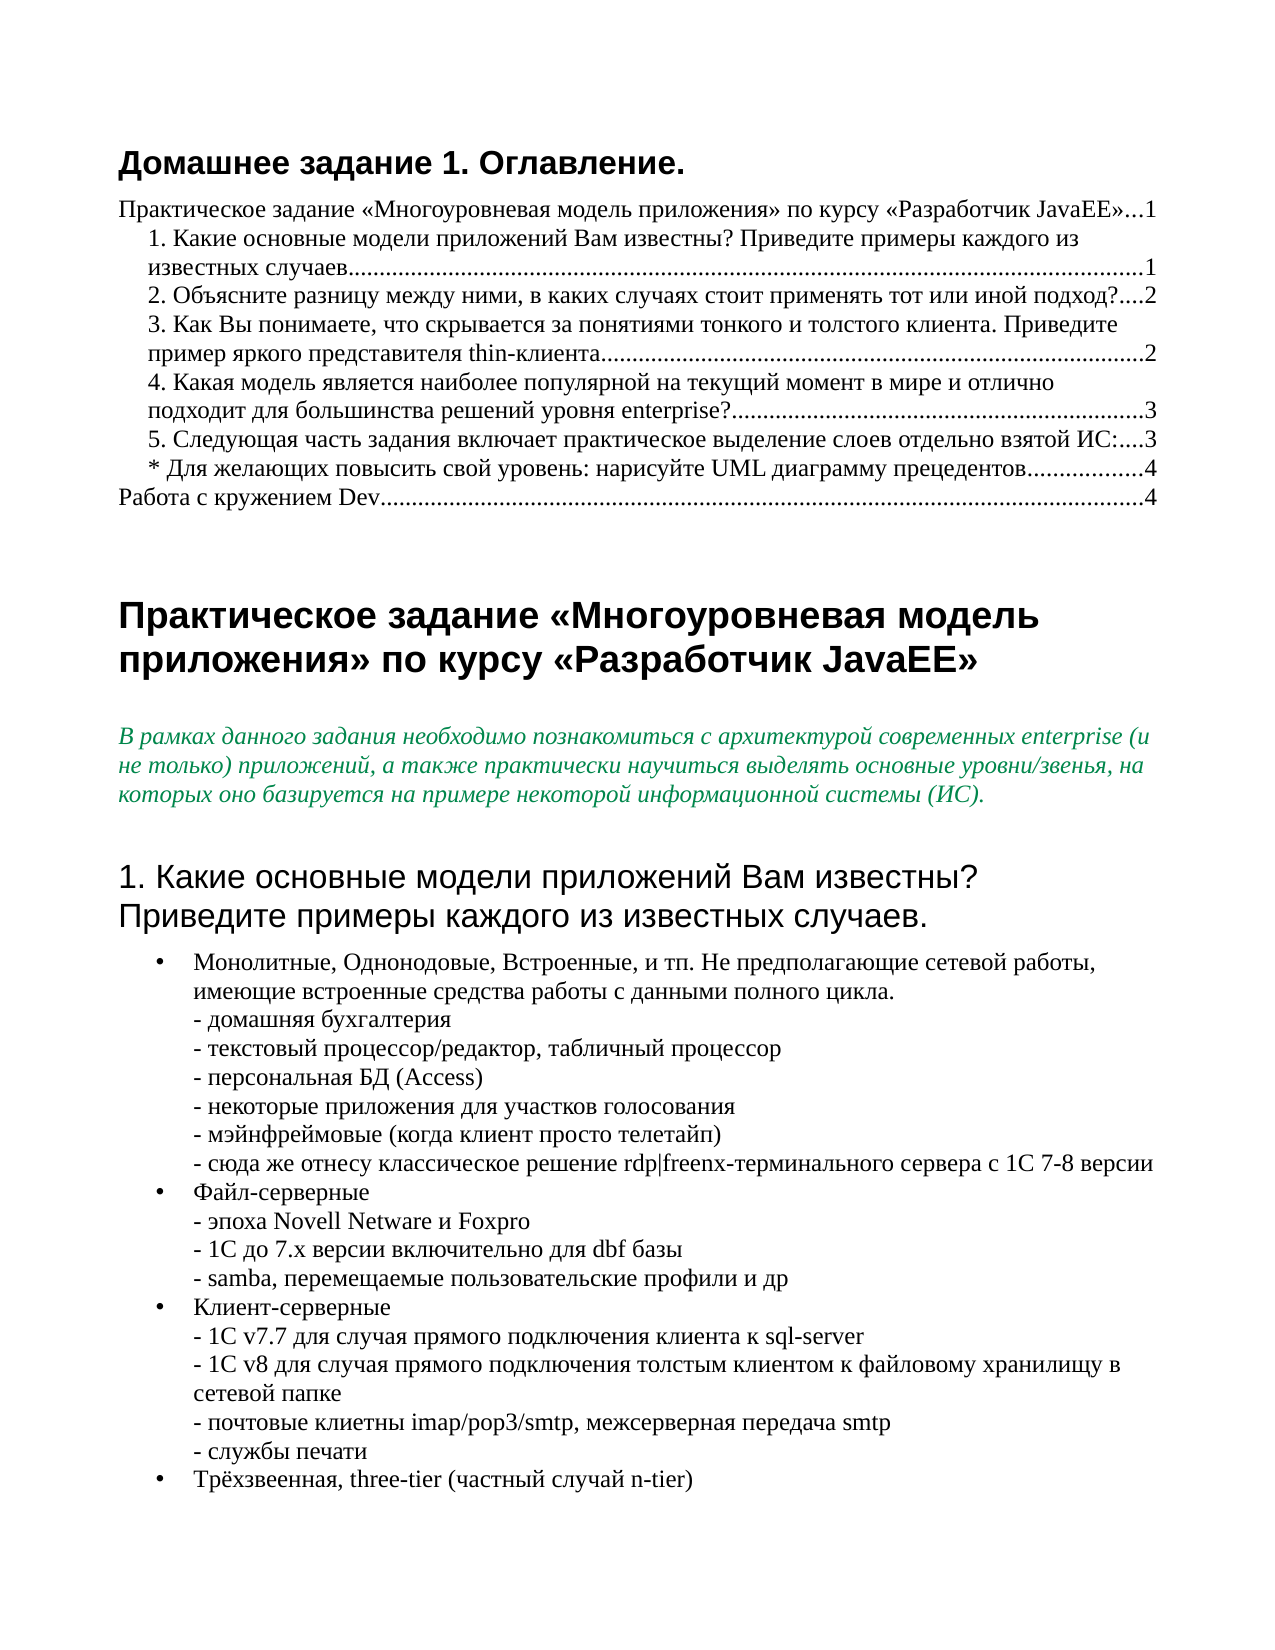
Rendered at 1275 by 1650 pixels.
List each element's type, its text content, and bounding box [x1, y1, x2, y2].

text которых оно базируется на примере некоторой информационной системы (ИС). [118, 779, 1157, 808]
list - мэйнфреймовые (когда клиент просто телетайп) [156, 1119, 1157, 1148]
subtitle 1. Какие основные модели приложений Вам известны? Приведите примеры каждого из известных случаев. [118, 857, 1157, 934]
list - почтовые клиетны imap/pop3/smtp, межсерверная передача smtp [156, 1407, 1157, 1436]
text 5. Следующая часть задания включает практическое выделение слоев отдельно взятой ИС: 3 [148, 424, 1157, 453]
list Файл-серверные [156, 1177, 1157, 1206]
list - службы печати [156, 1436, 1157, 1464]
subtitle Практическое задание «Многоуровневая модель приложения» по курсу «Разработчик JavaEE» [118, 593, 1157, 680]
text Работа с кружением Dev 4 [118, 482, 1157, 510]
list - персональная БД (Access) [156, 1062, 1157, 1091]
list - некоторые приложения для участков голосования [156, 1091, 1157, 1119]
list - сюда же отнесу классическое решение rdp|freenx-терминального сервера с 1С 7-8 версии [156, 1148, 1157, 1177]
list Монолитные, Однонодовые, Встроенные, и тп. Не предполагающие сетевой работы, имеющие встроенные средства работы с данными полного цикла. [156, 947, 1157, 1004]
subtitle Домашнее задание 1. Оглавление. [118, 143, 1157, 182]
text 3. Как Вы понимаете, что скрывается за понятиями тонкого и толстого клиента. Приведите пример яркого представителя thin-клиента. 2 [148, 309, 1157, 367]
text Практическое задание «Многоуровневая модель приложения» по курсу «Разработчик JavaEE» 1 [118, 194, 1157, 223]
list - 1С v7.7 для случая прямого подключения клиента к sql-server [156, 1321, 1157, 1349]
list - 1С v8 для случая прямого подключения толстым клиентом к файловому хранилищу в сетевой папке [156, 1349, 1157, 1407]
list - текстовый процессор/редактор, табличный процессор [156, 1033, 1157, 1062]
list - эпоха Novell Netware и Foxpro [156, 1206, 1157, 1234]
text * Для желающих повысить свой уровень: нарисуйте UML диаграмму прецедентов 4 [148, 453, 1157, 482]
text 1. Какие основные модели приложений Вам известны? Приведите примеры каждого из известных случаев. 1 [148, 223, 1157, 280]
list - 1C до 7.х версии включительно для dbf базы [156, 1234, 1157, 1263]
text 2. Объясните разницу между ними, в каких случаях стоит применять тот или иной подход? 2 [148, 280, 1157, 309]
text не только) приложений, а также практически научиться выделять основные уровни/звенья, на [118, 750, 1157, 779]
list Трёхзвеенная, three-tier (частный случай n-tier) [156, 1464, 1157, 1493]
text 4. Какая модель является наиболее популярной на текущий момент в мире и отлично подходит для большинства решений уровня enterprise? 3 [148, 367, 1157, 424]
list Клиент-серверные [156, 1292, 1157, 1321]
text В рамках данного задания необходимо познакомиться с архитектурой современных enterprise (и [118, 721, 1157, 750]
list - домашняя бухгалтерия [156, 1004, 1157, 1033]
list - samba, перемещаемые пользовательские профили и др [156, 1263, 1157, 1292]
